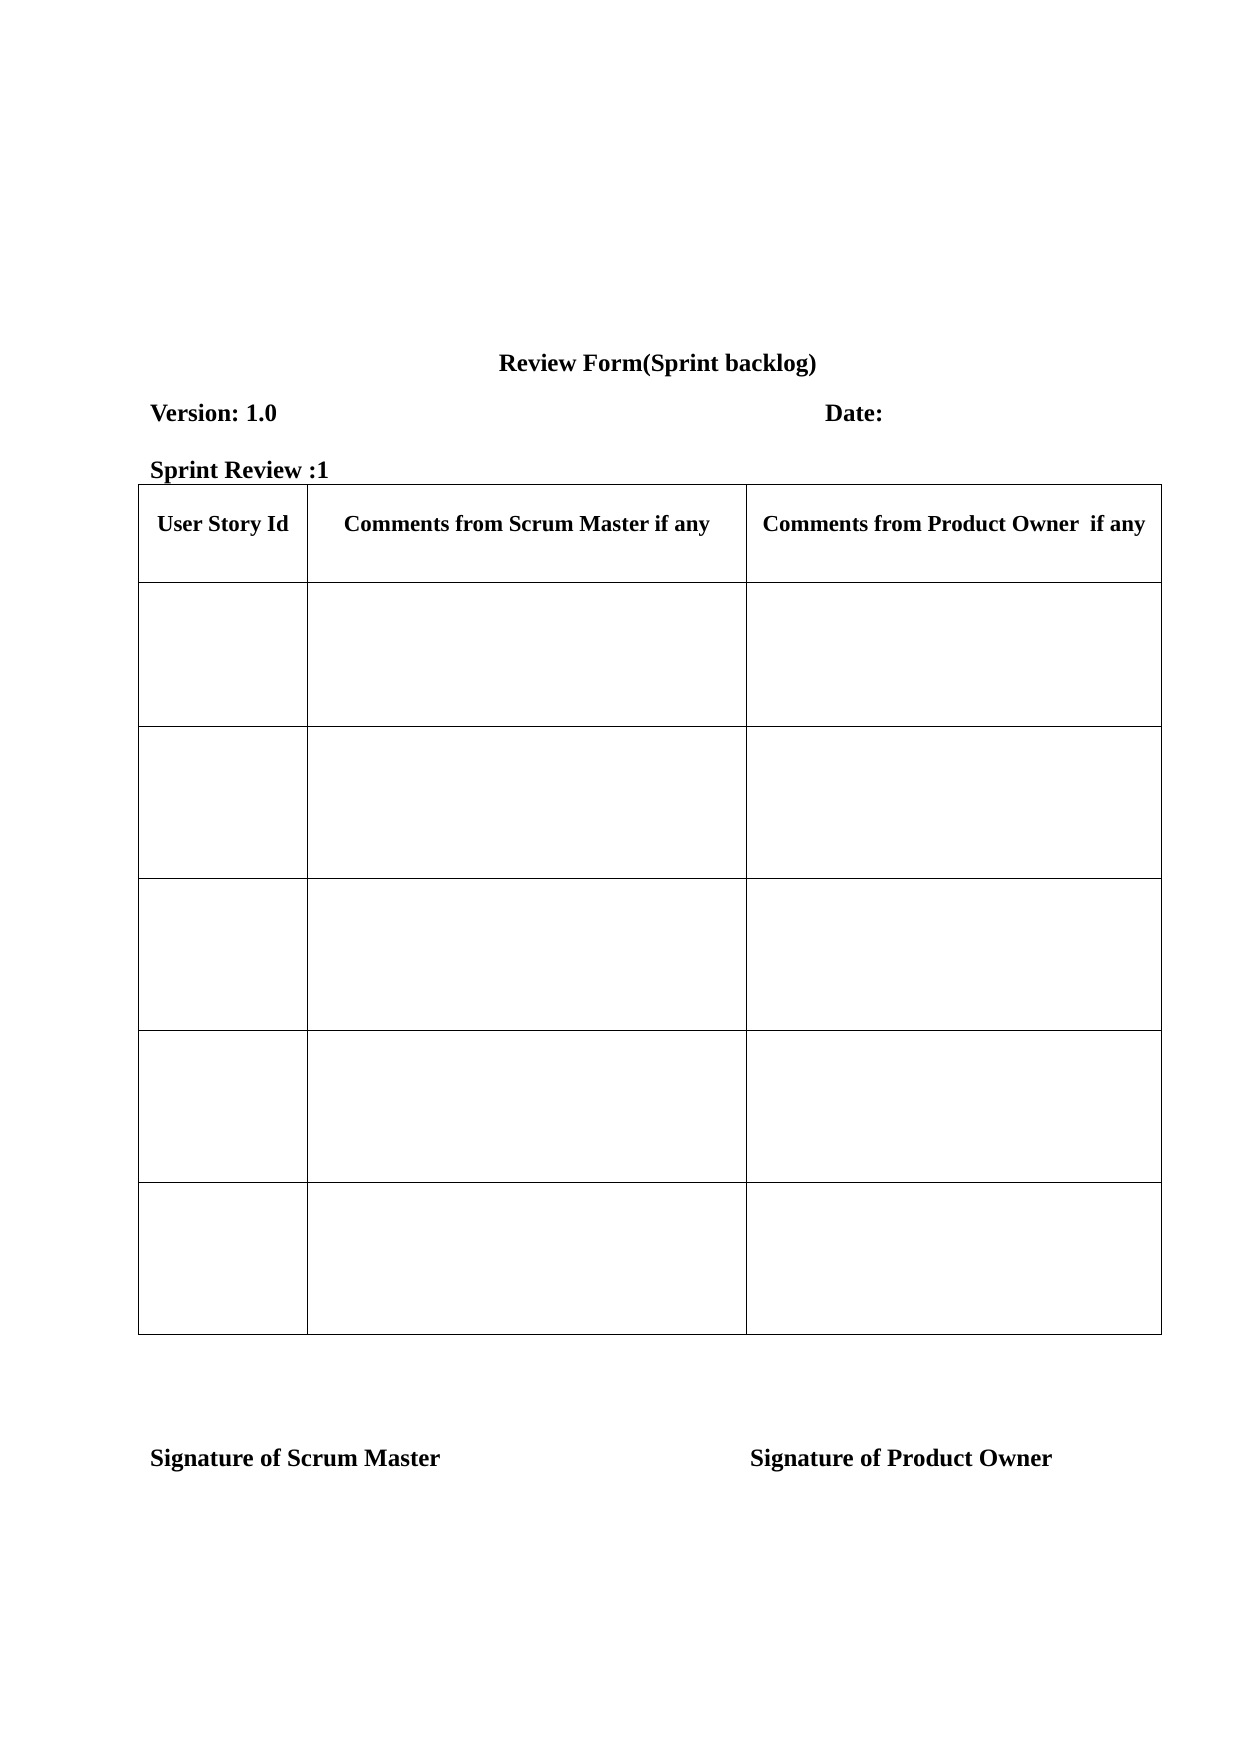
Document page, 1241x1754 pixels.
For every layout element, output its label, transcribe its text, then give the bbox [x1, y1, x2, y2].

text Signature of Scrum Master Signature of Product Owner [150, 1443, 1090, 1471]
table_cell [308, 1031, 746, 1182]
table_cell [747, 1183, 1161, 1334]
text Sprint Review :1 [150, 455, 1090, 484]
text Version: 1.0 Date: [150, 398, 1090, 427]
table_cell [308, 879, 746, 1030]
table_header Comments from Product Owner if any [747, 485, 1161, 582]
table_cell [139, 1183, 307, 1334]
table_cell [747, 727, 1161, 878]
table_cell [308, 727, 746, 878]
table_header Comments from Scrum Master if any [308, 485, 746, 582]
table_cell [139, 727, 307, 878]
table_cell [308, 1183, 746, 1334]
table_cell [139, 583, 307, 726]
table_cell [308, 583, 746, 726]
table_cell [139, 879, 307, 1030]
table_cell [747, 583, 1161, 726]
table_cell [139, 1031, 307, 1182]
table_header User Story Id [139, 485, 307, 582]
table_cell [747, 1031, 1161, 1182]
text Review Form(Sprint backlog) [225, 348, 1090, 377]
table_cell [747, 879, 1161, 1030]
